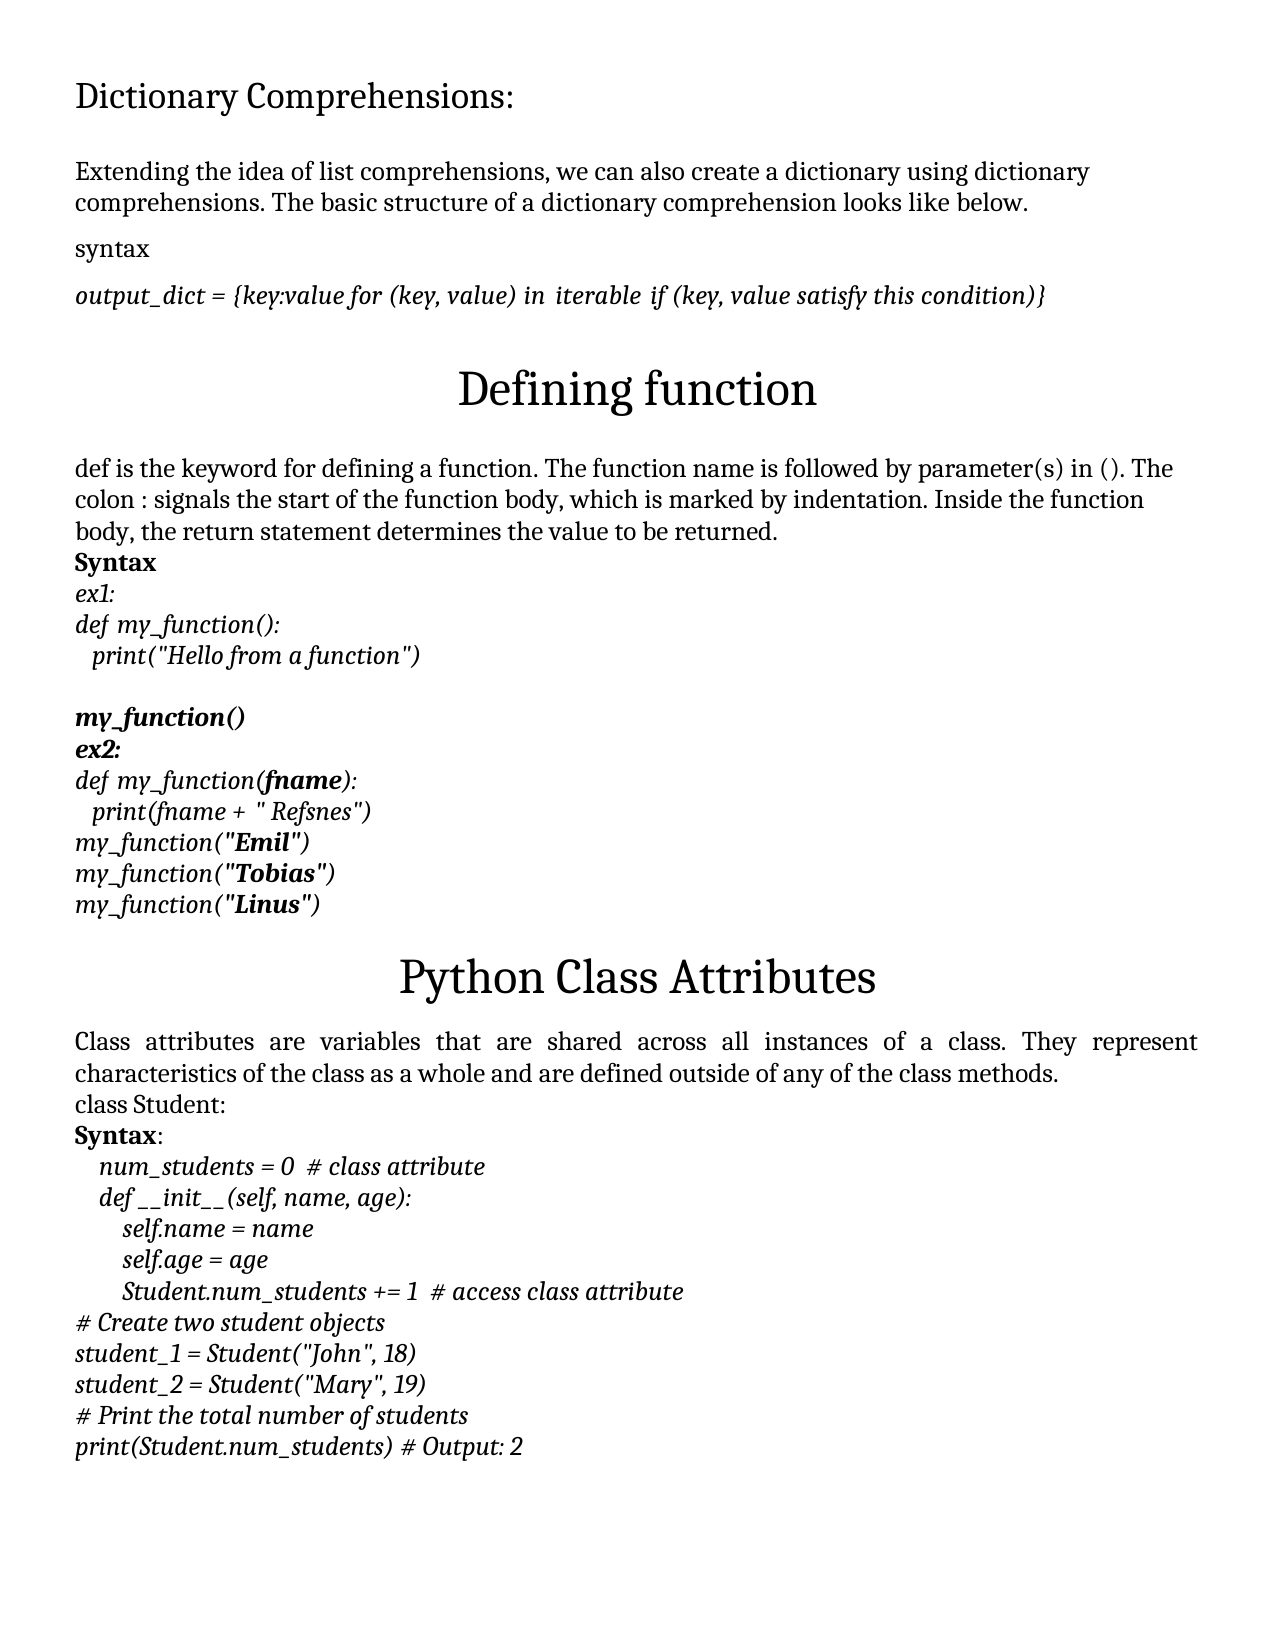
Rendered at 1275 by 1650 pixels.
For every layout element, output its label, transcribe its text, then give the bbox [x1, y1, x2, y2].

text def my_function(): print("Hello from a function") my_function() [75, 609, 1200, 734]
text Syntax: [75, 1120, 1200, 1151]
text self.name = name [75, 1213, 1200, 1244]
text ex1: [75, 578, 1200, 609]
text def is the keyword for defining a function. The function name is followed by parameter(s) in (). The colon : signals the start of the function body, which is marked by indentation. Inside the function body, the return statement determines the value to be returned. [75, 453, 1200, 547]
text Defining function [75, 360, 1200, 417]
text Syntax [75, 547, 1200, 578]
text ex2: [75, 734, 1200, 765]
text student_1 = Student("John", 18) [75, 1338, 1200, 1369]
text print(Student.num_students) # Output: 2 [75, 1431, 1200, 1462]
text output_dict = {key:value for (key, value) in iterable if (key, value satisfy this condition)} [75, 280, 1200, 311]
text Extending the idea of list comprehensions, we can also create a dictionary using dictionary comprehensions. The basic structure of a dictionary comprehension looks like below. [75, 156, 1200, 218]
text student_2 = Student("Mary", 19) [75, 1369, 1200, 1400]
text Class attributes are variables that are shared across all instances of a class. They represent characteristics of the class as a whole and are defined outside of any of the class methods. [75, 1026, 1200, 1089]
text # Print the total number of students [75, 1400, 1200, 1431]
text class Student: [75, 1089, 1200, 1120]
text syntax [75, 233, 1200, 265]
text def __init__(self, name, age): [75, 1182, 1200, 1213]
text def my_function(fname): print(fname + " Refsnes") my_function("Emil") my_function("Tobias") my_function("Linus") [75, 765, 1200, 921]
text num_students = 0 # class attribute [75, 1151, 1200, 1182]
text Dictionary Comprehensions: [75, 75, 1200, 118]
text Student.num_students += 1 # access class attribute [75, 1276, 1200, 1307]
text self.age = age [75, 1244, 1200, 1276]
text Python Class Attributes [75, 948, 1200, 1006]
text # Create two student objects [75, 1307, 1200, 1338]
